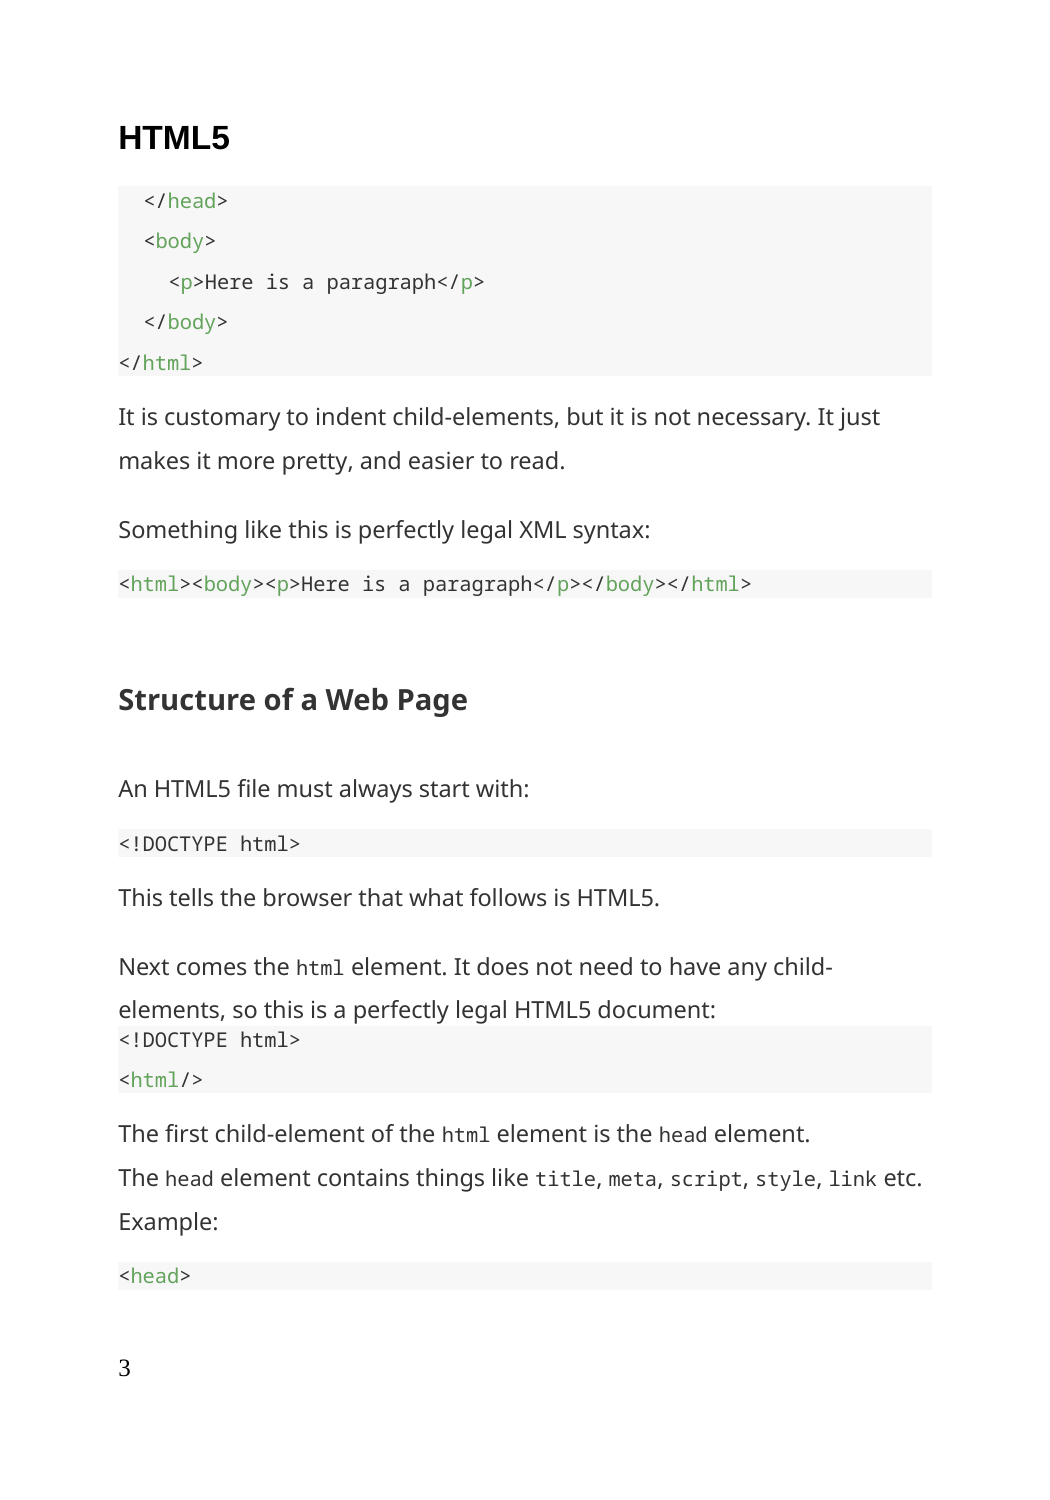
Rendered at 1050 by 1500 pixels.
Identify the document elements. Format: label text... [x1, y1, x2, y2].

text The head element contains things like title, meta, script, style, link etc. [118, 1150, 932, 1193]
text An HTML5 file must always start with: [118, 761, 932, 804]
text </head> [118, 186, 932, 214]
subtitle Structure of a Web Page [118, 679, 932, 719]
text <!DOCTYPE html> [118, 1026, 932, 1053]
text The first child-element of the html element is the head element. [118, 1106, 932, 1150]
text <head> [118, 1262, 932, 1290]
text Next comes the html element. It does not need to have any child-elements, so this is a perfectly legal HTML5 document: [118, 938, 932, 1026]
text This tells the browser that what follows is HTML5. [118, 869, 932, 913]
text <body> [118, 227, 932, 255]
text Something like this is perfectly legal XML syntax: [118, 501, 932, 545]
text </body> [118, 308, 932, 336]
text <html/> [118, 1066, 932, 1093]
text It is customary to indent child-elements, but it is not necessary. It just makes it more pretty, and easier to read. [118, 389, 932, 476]
text </html> [118, 349, 932, 376]
text <p>Here is a paragraph</p> [118, 267, 932, 296]
text <!DOCTYPE html> [118, 829, 932, 857]
text <html><body><p>Here is a paragraph</p></body></html> [118, 570, 932, 598]
text Example: [118, 1193, 932, 1237]
